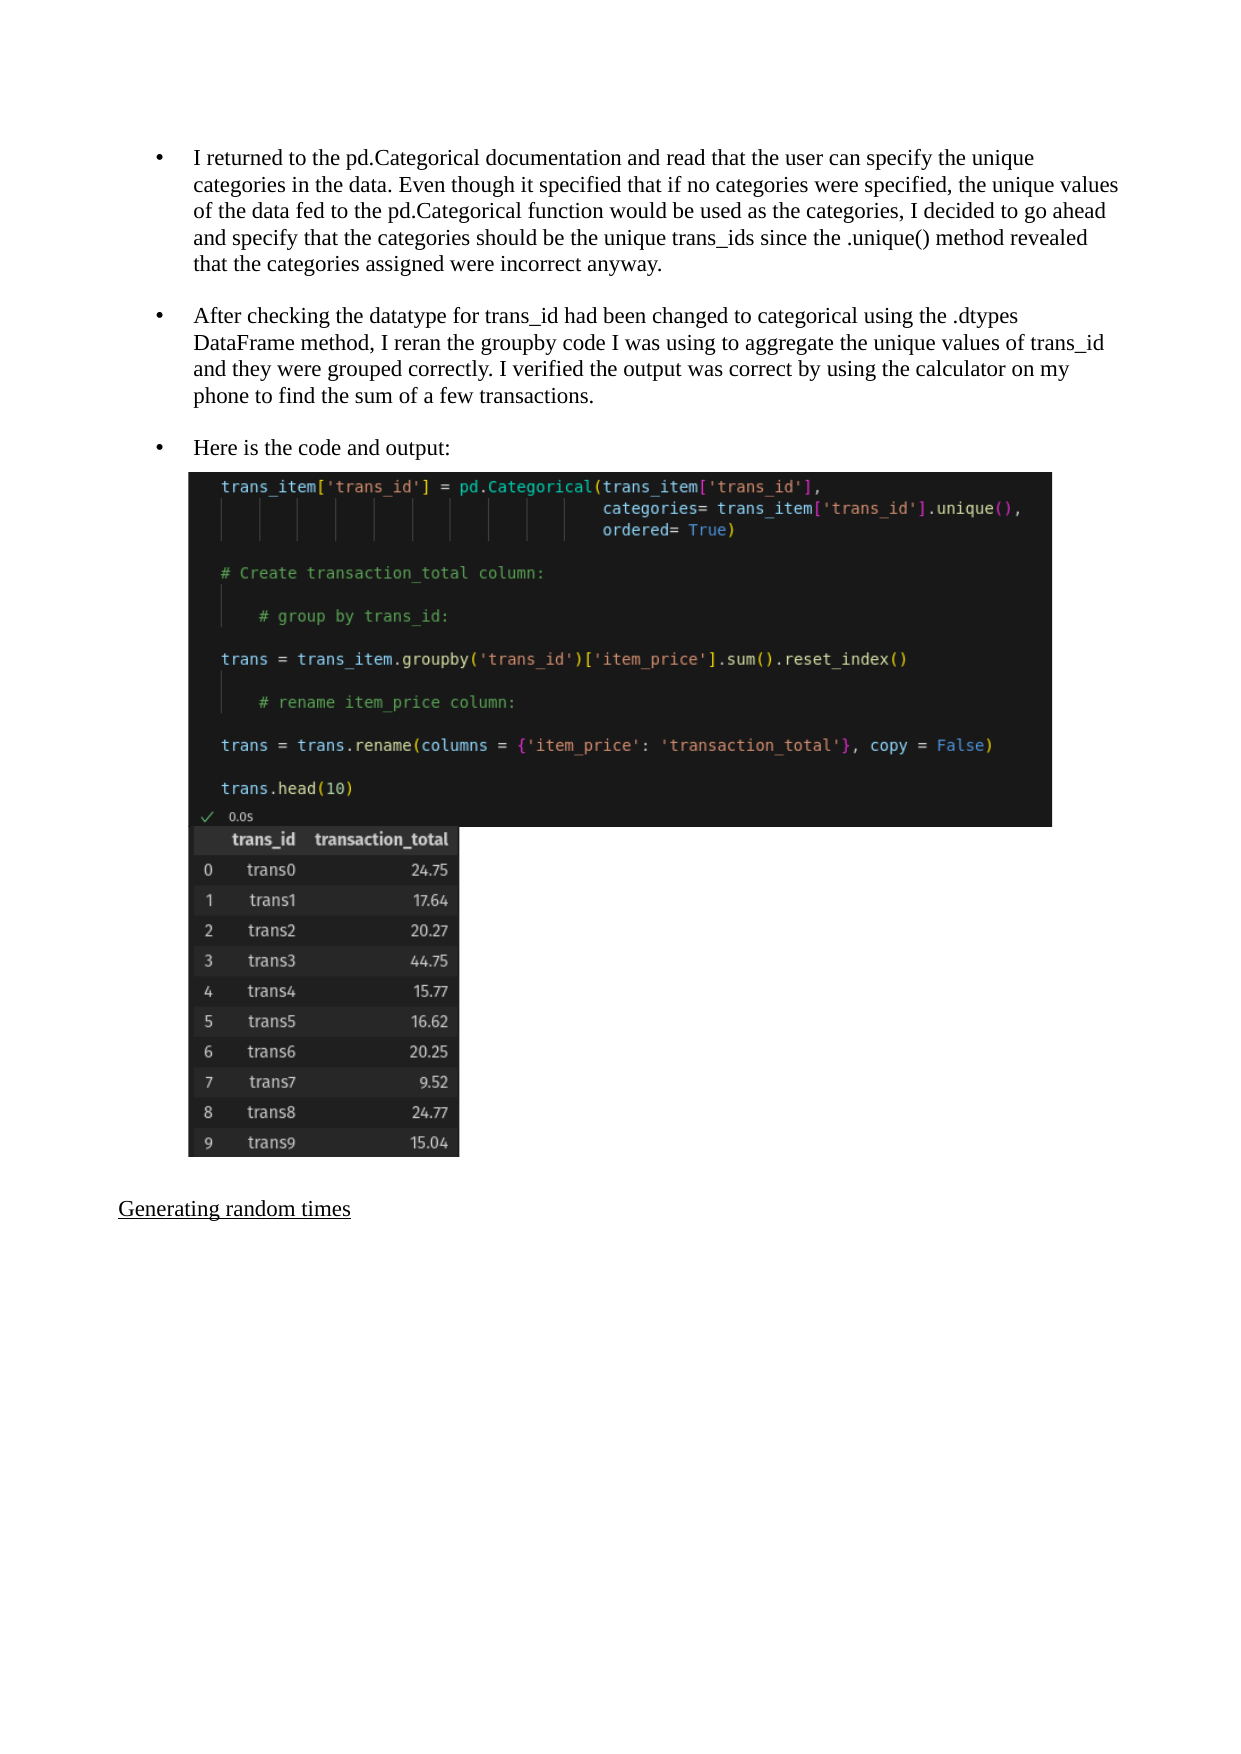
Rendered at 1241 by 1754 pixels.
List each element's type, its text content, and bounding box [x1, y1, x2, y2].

text Generating random times [118, 1195, 1122, 1221]
list After checking the datatype for trans_id had been changed to categorical using the .dtypes DataFrame method, I reran the groupby code I was using to aggregate the unique values of trans_id and they were grouped correctly. I verified the output was correct by using the calculator on my phone to find the sum of a few transactions. [156, 303, 1122, 408]
picture [188, 472, 1053, 1157]
list I returned to the pd.Categorical documentation and read that the user can specify the unique categories in the data. Even though it specified that if no categories were specified, the unique values of the data fed to the pd.Categorical function would be used as the categories, I decided to go ahead and specify that the categories should be the unique trans_ids since the .unique() method revealed that the categories assigned were incorrect anyway. [156, 144, 1122, 276]
list Here is the code and output: [156, 434, 1122, 461]
